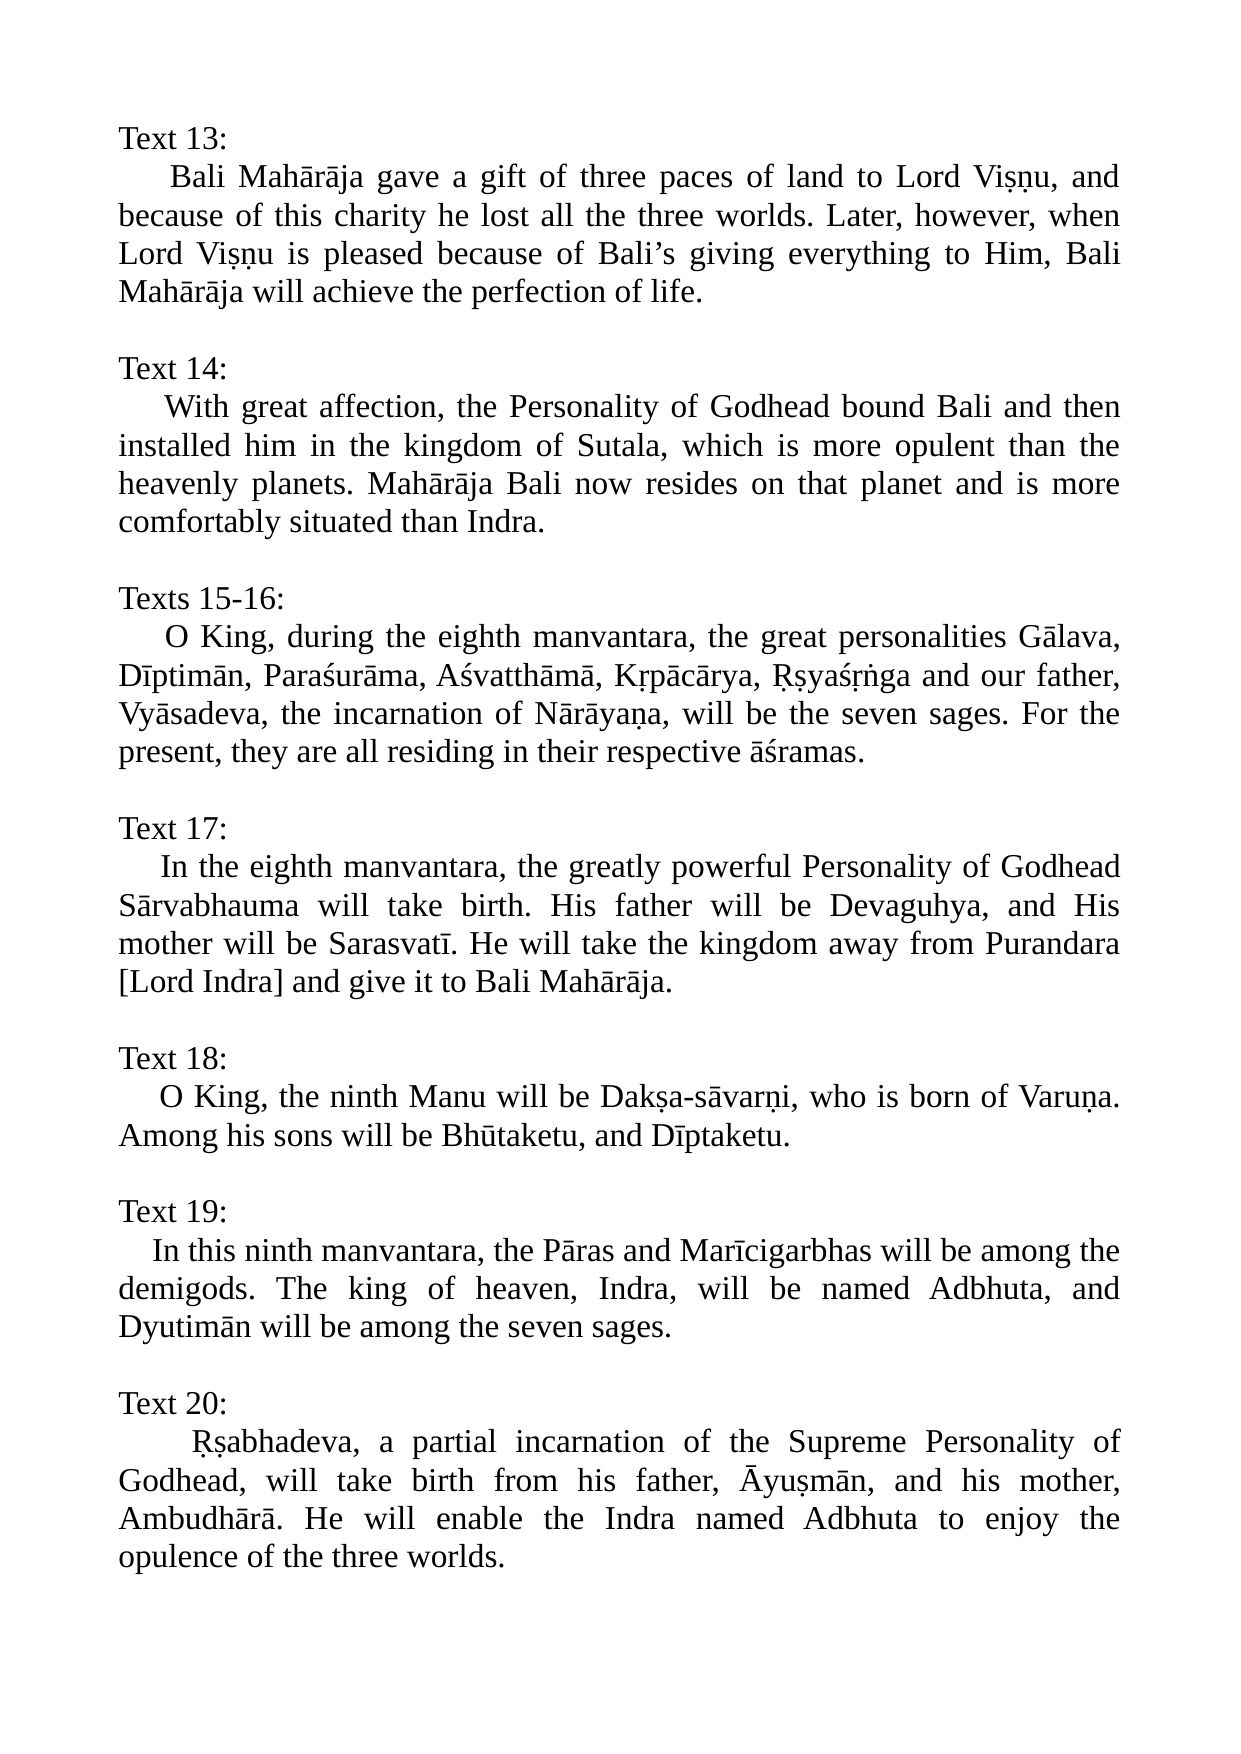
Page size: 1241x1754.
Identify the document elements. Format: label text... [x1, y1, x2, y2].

text Bali Mahārāja gave a gift of three paces of land to Lord Viṣṇu, and because of this charity he lost all the three worlds. Later, however, when Lord Viṣṇu is pleased because of Bali’s giving everything to Him, Bali Mahārāja will achieve the perfection of life. [118, 156, 1122, 310]
text Text 18: [118, 1038, 1122, 1076]
text In the eighth manvantara, the greatly powerful Personality of Godhead Sārvabhauma will take birth. His father will be Devaguhya, and His mother will be Sarasvatī. He will take the kingdom away from Purandara [Lord Indra] and give it to Bali Mahārāja. [118, 846, 1122, 1000]
text Texts 15-16: [118, 578, 1122, 616]
text O King, the ninth Manu will be Dakṣa-sāvarṇi, who is born of Varuṇa. Among his sons will be Bhūtaketu, and Dīptaketu. [118, 1076, 1122, 1153]
text Text 13: [118, 118, 1122, 156]
text Ṛṣabhadeva, a partial incarnation of the Supreme Personality of Godhead, will take birth from his father, Āyuṣmān, and his mother, Ambudhārā. He will enable the Indra named Adbhuta to enjoy the opulence of the three worlds. [118, 1421, 1122, 1575]
text Text 17: [118, 808, 1122, 846]
text Text 14: [118, 348, 1122, 386]
text In this ninth manvantara, the Pāras and Marīcigarbhas will be among the demigods. The king of heaven, Indra, will be named Adbhuta, and Dyutimān will be among the seven sages. [118, 1230, 1122, 1345]
text Text 20: [118, 1383, 1122, 1421]
text Text 19: [118, 1191, 1122, 1230]
text O King, during the eighth manvantara, the great personalities Gālava, Dīptimān, Paraśurāma, Aśvatthāmā, Kṛpācārya, Ṛṣyaśṛṅga and our father, Vyāsadeva, the incarnation of Nārāyaṇa, will be the seven sages. For the present, they are all residing in their respective āśramas. [118, 616, 1122, 770]
text With great affection, the Personality of Godhead bound Bali and then installed him in the kingdom of Sutala, which is more opulent than the heavenly planets. Mahārāja Bali now resides on that planet and is more comfortably situated than Indra. [118, 386, 1122, 540]
